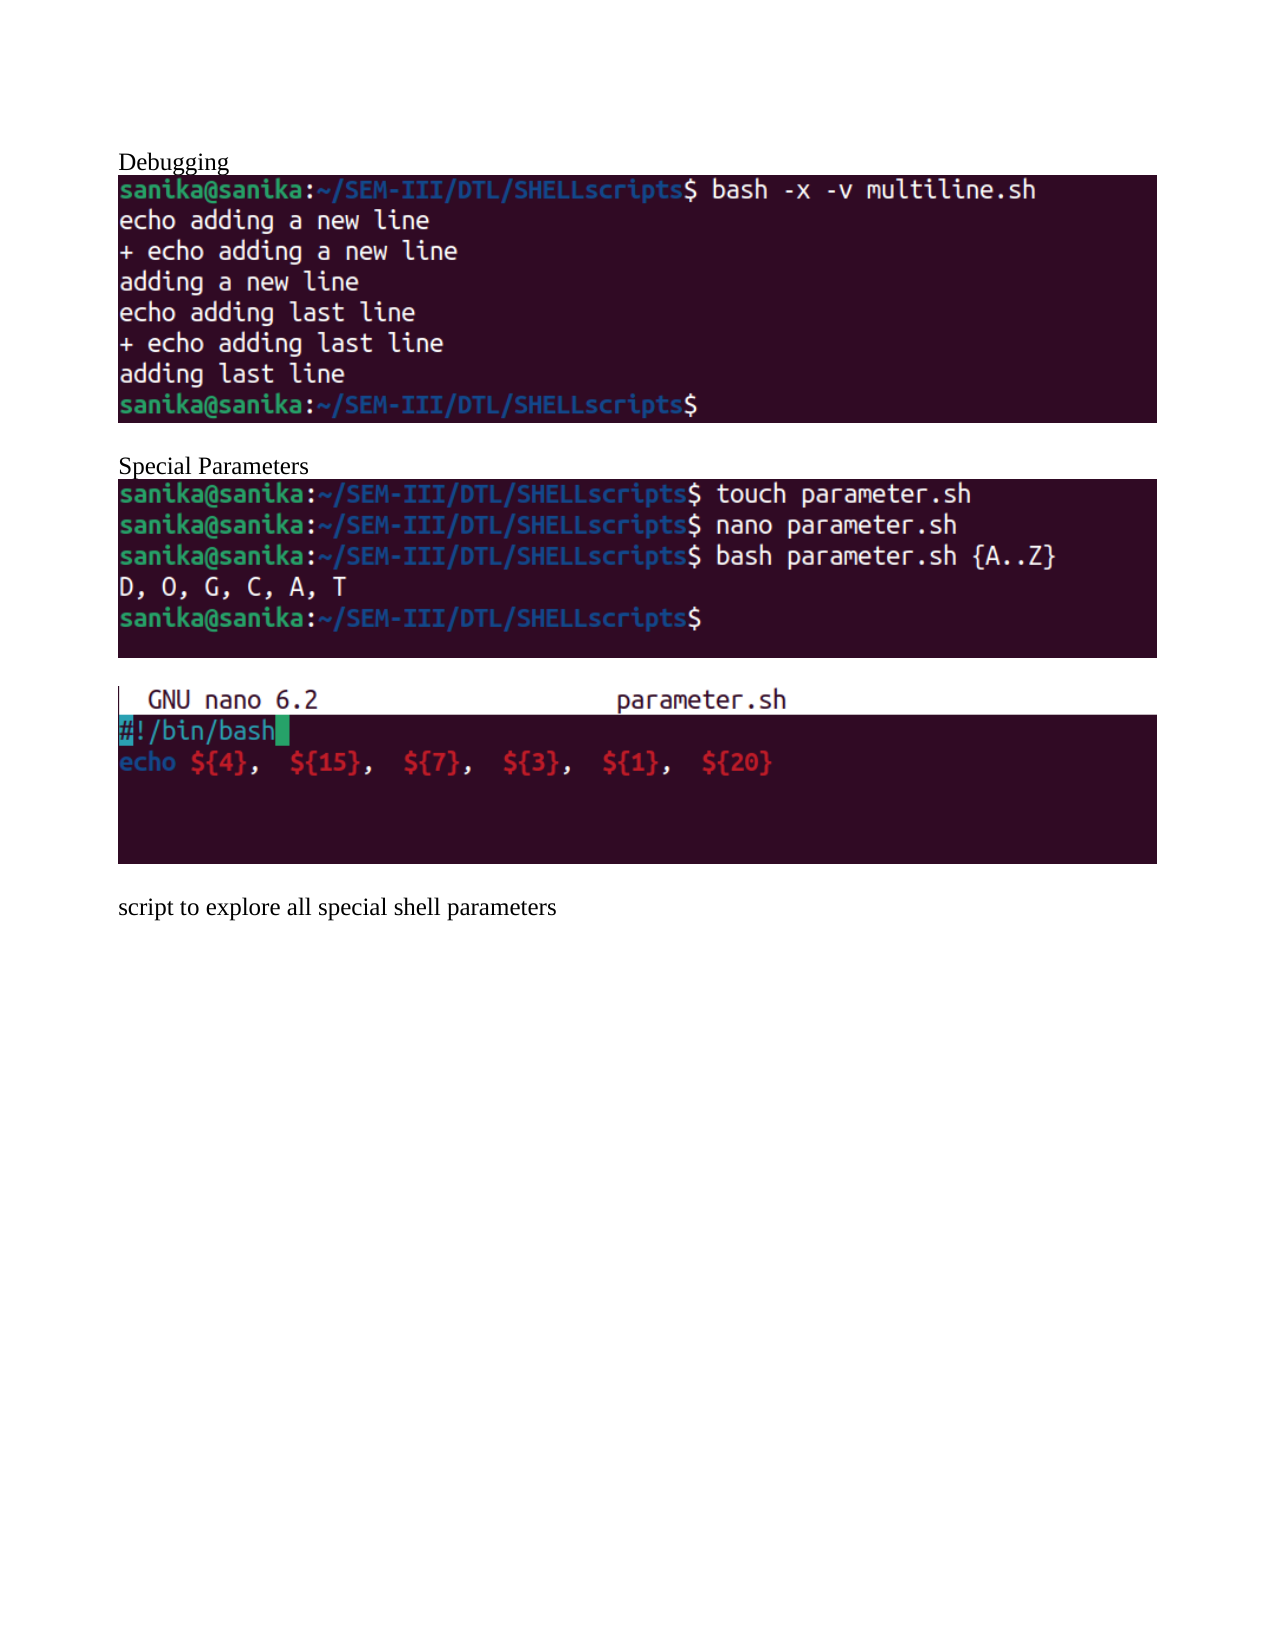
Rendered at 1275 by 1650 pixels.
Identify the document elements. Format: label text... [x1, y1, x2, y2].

text Special Parameters [118, 451, 1157, 479]
picture [118, 686, 1157, 864]
text script to explore all special shell parameters [118, 892, 1157, 921]
picture [118, 175, 1157, 423]
picture [118, 479, 1157, 658]
text Debugging [118, 147, 1157, 175]
